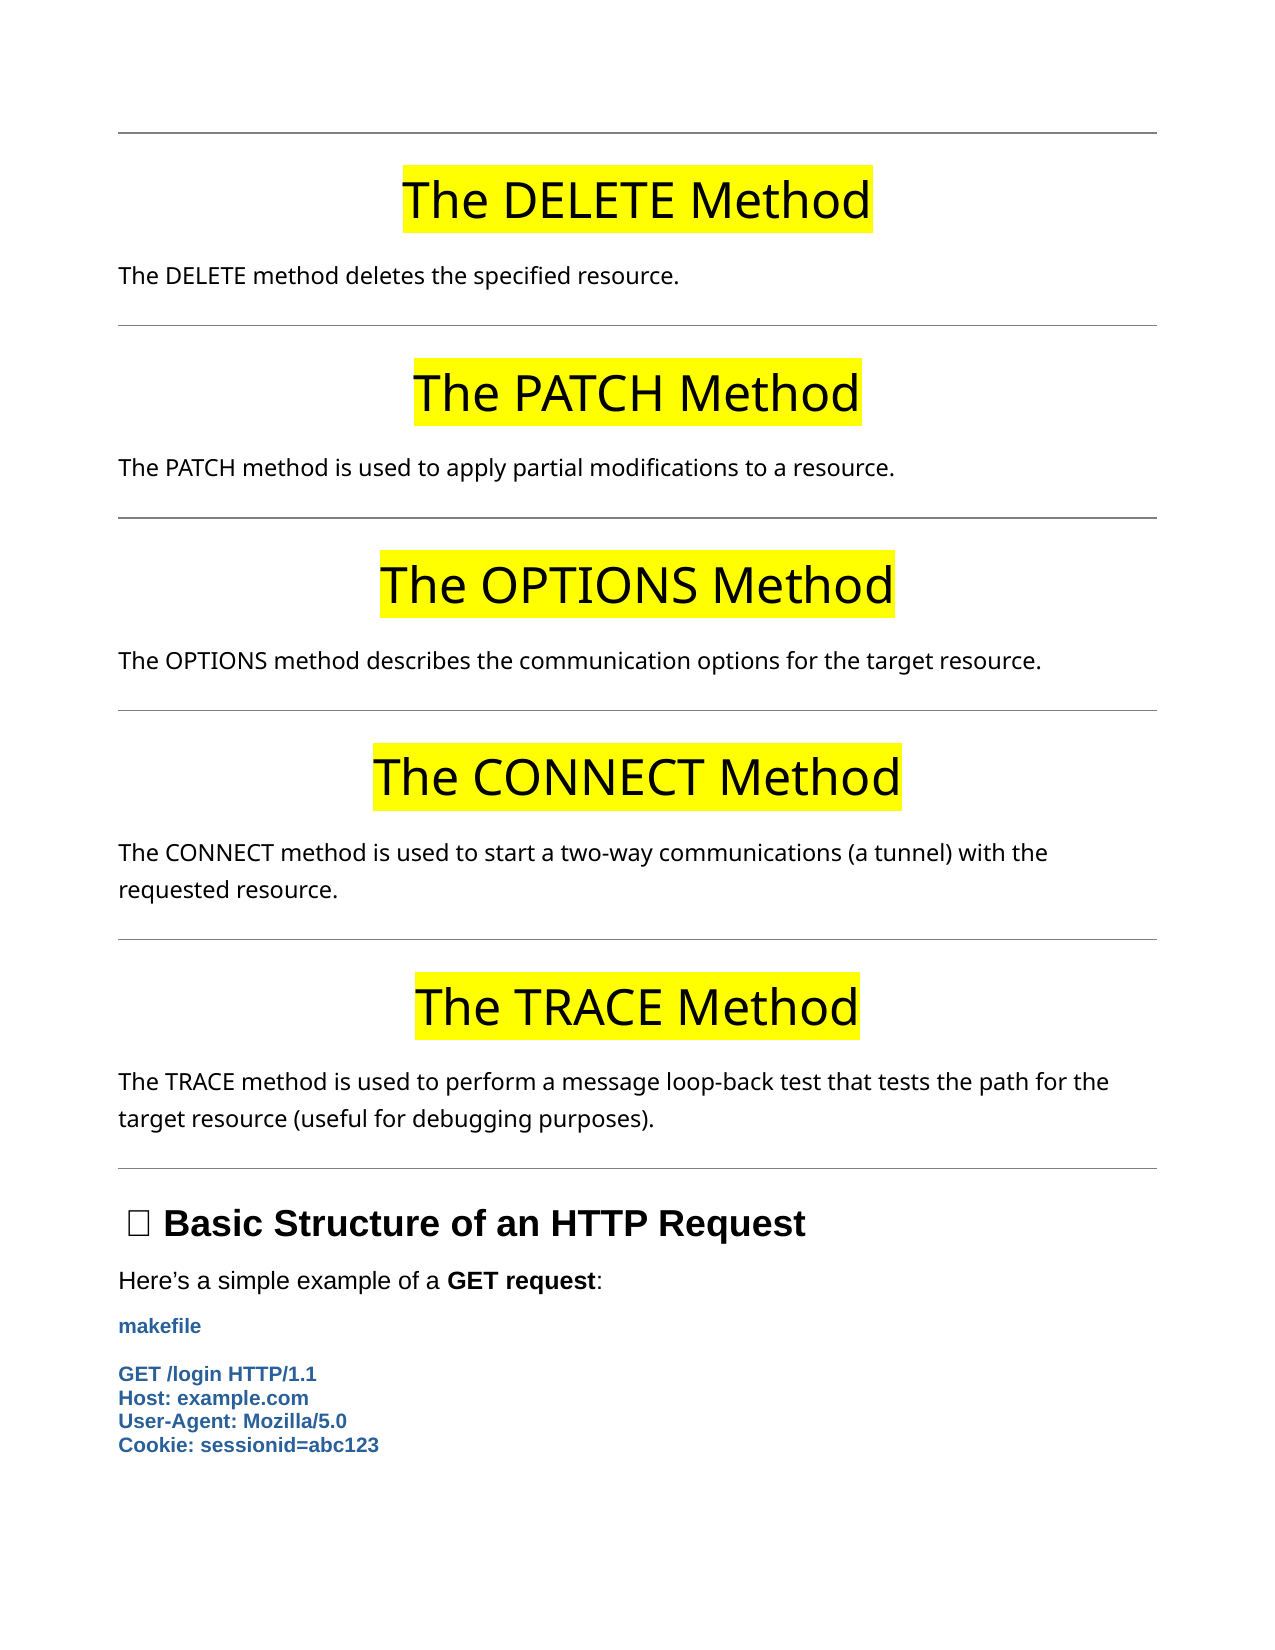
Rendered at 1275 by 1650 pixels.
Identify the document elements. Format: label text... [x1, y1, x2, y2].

text User-Agent: Mozilla/5.0 [118, 1409, 1157, 1433]
subtitle The CONNECT Method [118, 742, 1157, 811]
text makefile [118, 1313, 1157, 1337]
text Host: example.com [118, 1385, 1157, 1409]
text Here’s a simple example of a GET request: [118, 1266, 1157, 1295]
subtitle The OPTIONS Method [118, 550, 1157, 618]
text Cookie: sessionid=abc123 [118, 1433, 1157, 1457]
subtitle The PATCH Method [118, 358, 1157, 426]
text The CONNECT method is used to start a two-way communications (a tunnel) with the requested resource. [118, 836, 1157, 905]
text The TRACE method is used to perform a message loop-back test that tests the path for the target resource (useful for debugging purposes). [118, 1066, 1157, 1134]
text The PATCH method is used to apply partial modifications to a resource. [118, 452, 1157, 483]
text GET /login HTTP/1.1 [118, 1361, 1157, 1385]
subtitle The TRACE Method [118, 972, 1157, 1040]
text The DELETE method deletes the specified resource. [118, 259, 1157, 291]
subtitle The DELETE Method [118, 165, 1157, 233]
subtitle 🔸 Basic Structure of an HTTP Request [118, 1201, 1157, 1244]
text The OPTIONS method describes the communication options for the target resource. [118, 644, 1157, 676]
